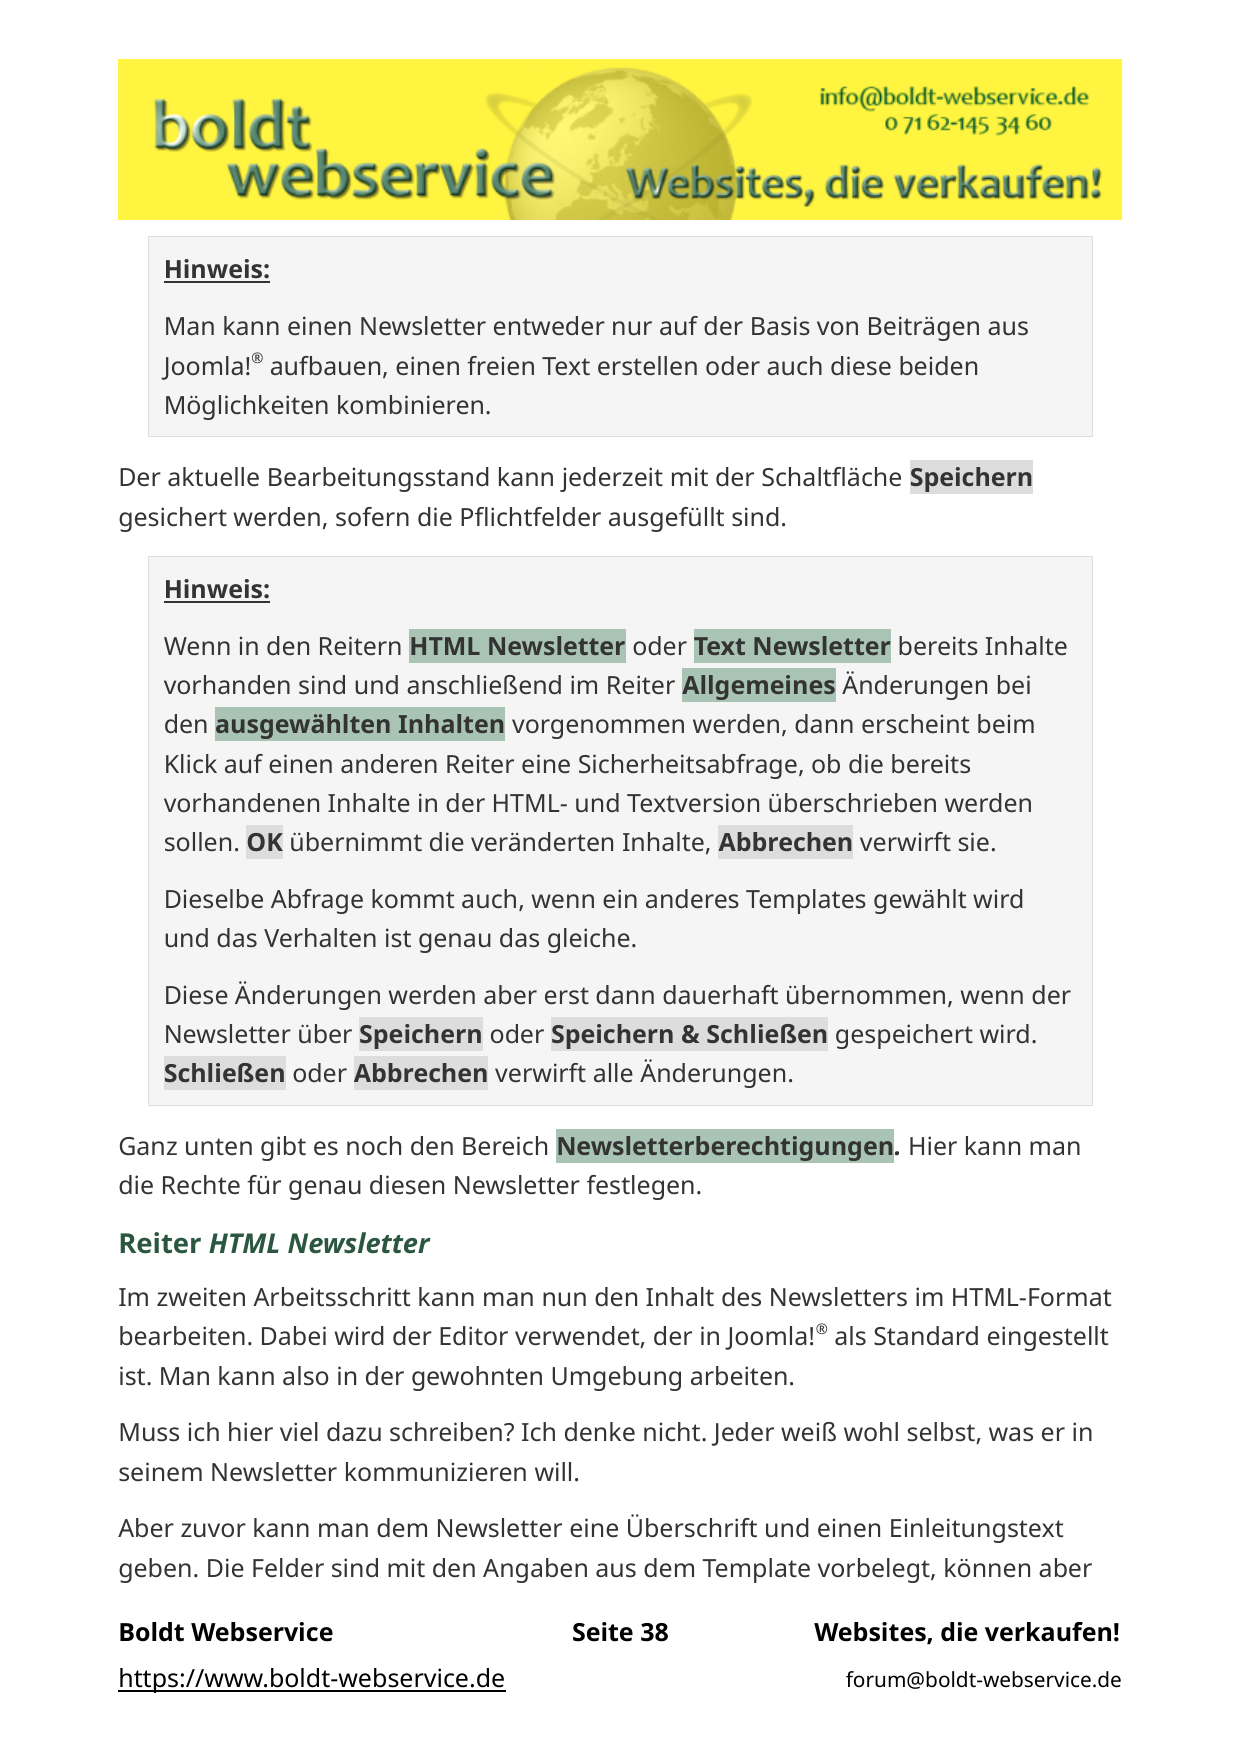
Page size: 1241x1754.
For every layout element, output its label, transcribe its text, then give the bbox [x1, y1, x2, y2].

text Muss ich hier viel dazu schreiben? Ich denke nicht. Jeder weiß wohl selbst, was er in seinem Newsletter kommunizieren will. [118, 1415, 1122, 1488]
picture [118, 59, 1123, 220]
text Wenn in den Reitern HTML Newsletter oder Text Newsletter bereits Inhalte vorhanden sind und anschließend im Reiter Allgemeines Änderungen bei den ausgewählten Inhalten vorgenommen werden, dann erscheint beim Klick auf einen anderen Reiter eine Sicherheitsabfrage, ob die bereits vorhandenen Inhalte in der HTML- und Textversion überschrieben werden sollen. OK übernimmt die veränderten Inhalte, Abbrechen verwirft sie. [149, 613, 1092, 859]
text Man kann einen Newsletter entweder nur auf der Basis von Beiträgen aus Joomla!® aufbauen, einen freien Text erstellen oder auch diese beiden Möglichkeiten kombinieren. [149, 293, 1092, 436]
text Der aktuelle Bearbeitungsstand kann jederzeit mit der Schaltfläche Speichern gesichert werden, sofern die Pflichtfelder ausgefüllt sind. [118, 460, 1122, 533]
text Dieselbe Abfrage kommt auch, wenn ein anderes Templates gewählt wird und das Verhalten ist genau das gleiche. [149, 866, 1092, 955]
text Diese Änderungen werden aber erst dann dauerhaft übernommen, wenn der Newsletter über Speichern oder Speichern & Schließen gespeichert wird. Schließen oder Abbrechen verwirft alle Änderungen. [149, 962, 1092, 1105]
text Aber zuvor kann man dem Newsletter eine Überschrift und einen Einleitungstext geben. Die Felder sind mit den Angaben aus dem Template vorbelegt, können aber [118, 1511, 1122, 1584]
text Hinweis: [149, 237, 1092, 286]
text Ganz unten gibt es noch den Bereich Newsletterberechtigungen. Hier kann man die Rechte für genau diesen Newsletter festlegen. [118, 1128, 1122, 1202]
subtitle Reiter HTML Newsletter [118, 1224, 1122, 1262]
text Hinweis: [149, 557, 1092, 606]
text Im zweiten Arbeitsschritt kann man nun den Inhalt des Newsletters im HTML-Format bearbeiten. Dabei wird der Editor verwendet, der in Joomla!® als Standard eingestellt ist. Man kann also in der gewohnten Umgebung arbeiten. [118, 1280, 1122, 1392]
